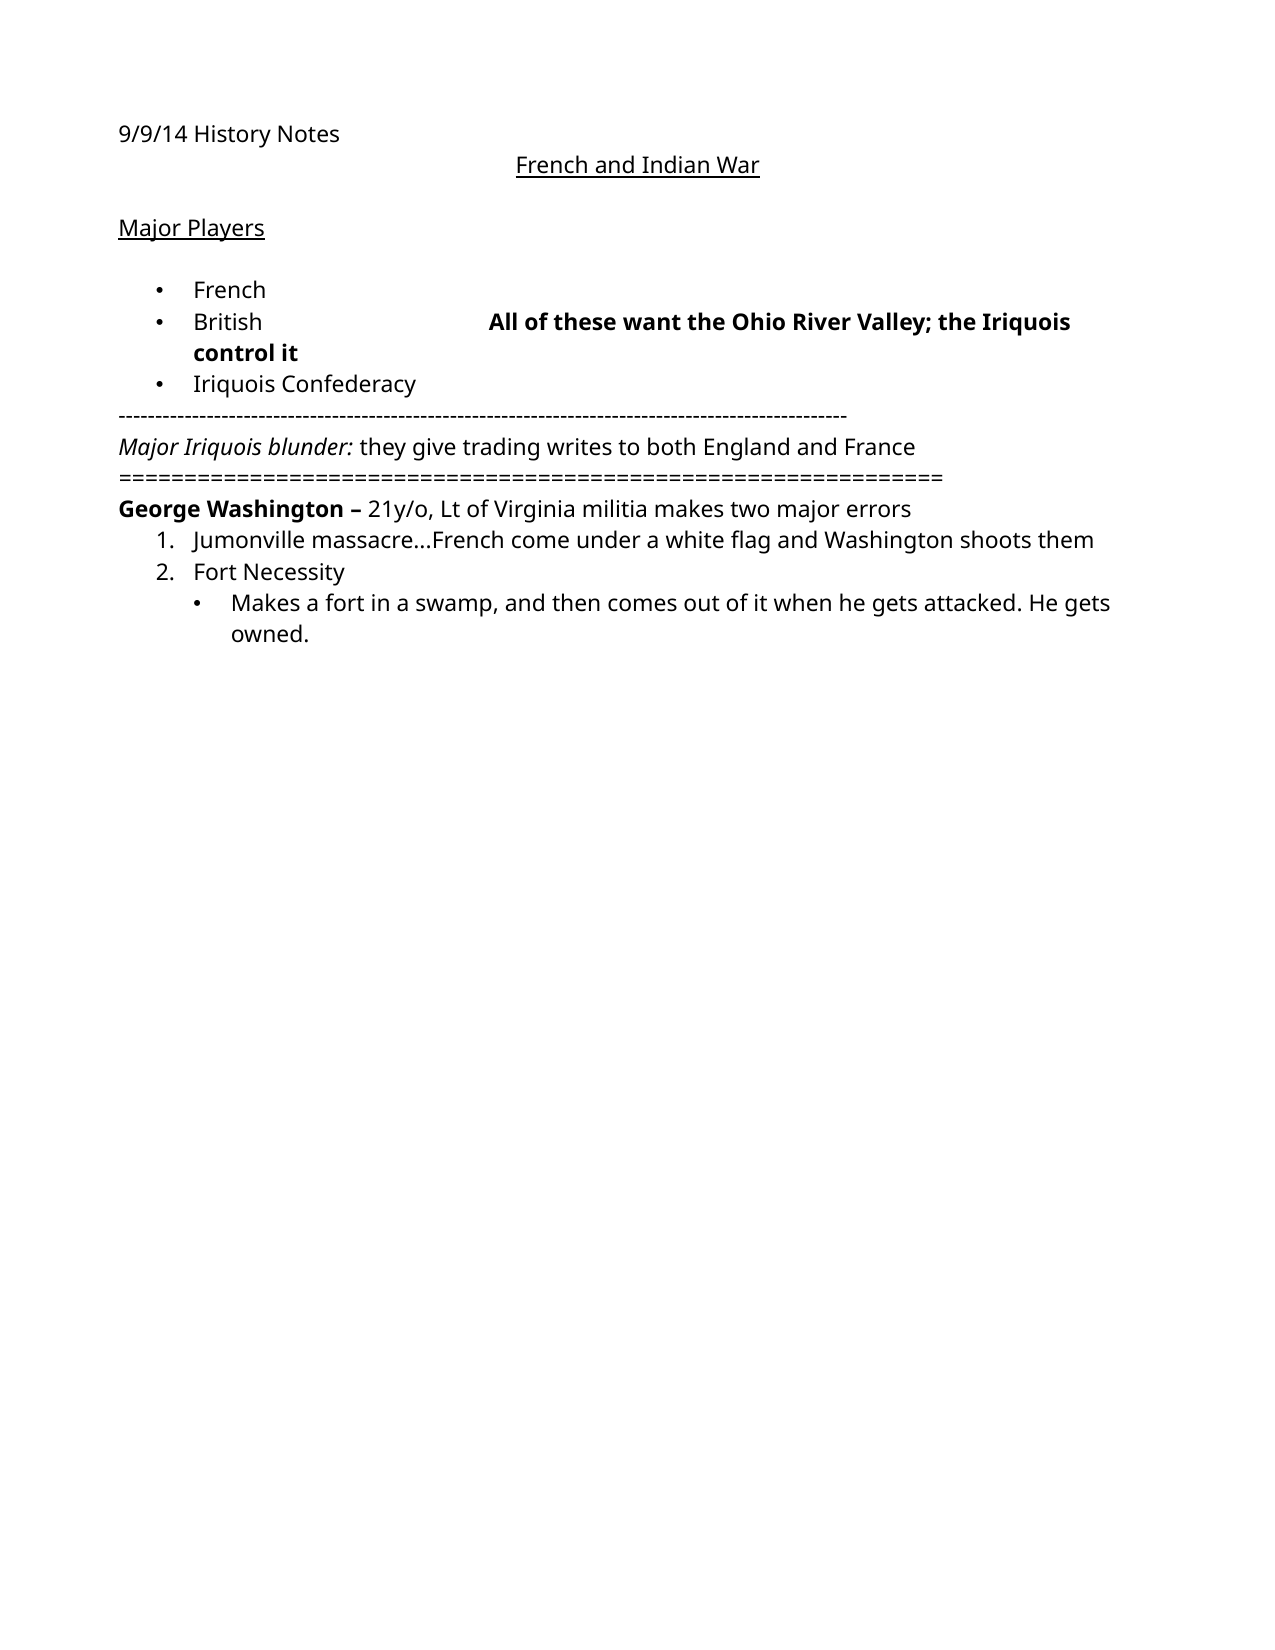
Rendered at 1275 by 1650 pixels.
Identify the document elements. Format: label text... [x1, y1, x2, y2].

list Makes a fort in a swamp, and then comes out of it when he gets attacked. He gets owned. [193, 587, 1157, 649]
text George Washington – 21y/o, Lt of Virginia militia makes two major errors [118, 493, 1157, 524]
list Jumonville massacre...French come under a white flag and Washington shoots them [156, 524, 1157, 556]
text 9/9/14 History Notes [118, 118, 1157, 149]
text French and Indian War [118, 149, 1157, 181]
text Major Players [118, 212, 1157, 243]
list British All of these want the Ohio River Valley; the Iriquois control it [156, 306, 1157, 368]
list Fort Necessity [156, 556, 1157, 587]
list Iriquois Confederacy [156, 368, 1157, 399]
text =============================================================== [118, 462, 1157, 493]
list French [156, 274, 1157, 306]
text Major Iriquois blunder: they give trading writes to both England and France [118, 431, 1157, 462]
text --------------------------------------------------------------------------------------------------- [118, 399, 1157, 431]
